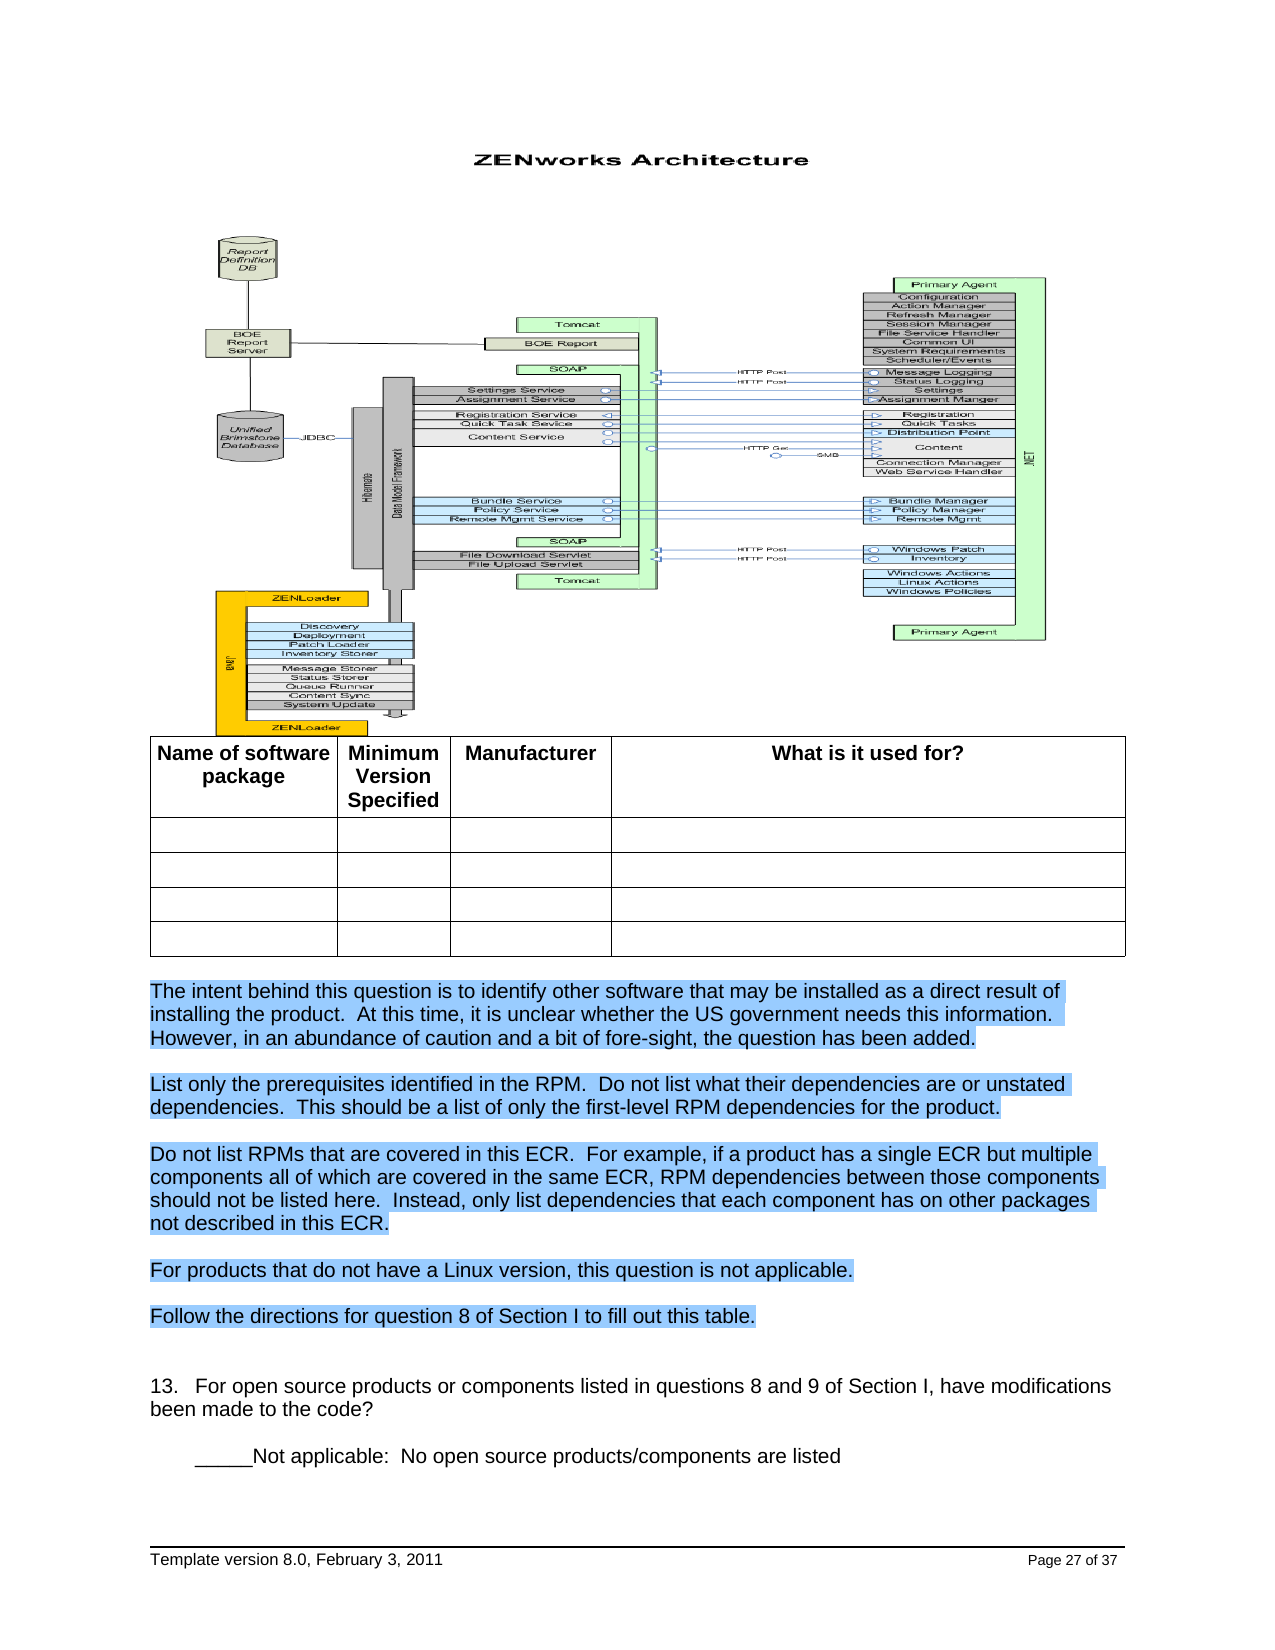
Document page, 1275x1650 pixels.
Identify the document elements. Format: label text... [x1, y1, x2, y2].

text _____Not applicable: No open source products/components are listed [195, 1444, 1125, 1467]
table_header Minimum Version Specified [338, 737, 450, 817]
table_cell [451, 818, 611, 852]
table_cell [612, 853, 1125, 887]
text 13. For open source products or components listed in questions 8 and 9 of Section I, have modifications been made to the code? [150, 1374, 1125, 1421]
table_cell [451, 888, 611, 921]
text List only the prerequisites identified in the RPM. Do not list what their dependencies are or unstated dependencies. This should be a list of only the first-level RPM dependencies for the product. [150, 1073, 1125, 1119]
table_cell [451, 922, 611, 956]
text Follow the directions for question 8 of Section I to fill out this table. [150, 1305, 1140, 1328]
table_cell [612, 922, 1125, 956]
table_cell [151, 888, 337, 921]
table_cell [338, 853, 450, 887]
table_header Manufacturer [451, 737, 611, 817]
text Do not list RPMs that are covered in this ECR. For example, if a product has a single ECR but multiple components all of which are covered in the same ECR, RPM dependencies between those components should not be listed here. Instead, only list dependencies that each component has on other packages not described in this ECR. [150, 1142, 1125, 1235]
table_cell [338, 922, 450, 956]
table_cell [151, 922, 337, 956]
table_header Name of software package [151, 737, 337, 817]
text The intent behind this question is to identify other software that may be installed as a direct result of installing the product. At this time, it is unclear whether the US government needs this information. However, in an abundance of caution and a bit of fore-sight, the question has been added. [150, 980, 1125, 1049]
picture [205, 150, 1047, 736]
table_cell [151, 818, 337, 852]
table_cell [338, 818, 450, 852]
text For products that do not have a Linux version, this question is not applicable. [150, 1258, 1125, 1282]
table_cell [338, 888, 450, 921]
table_cell [151, 853, 337, 887]
table_cell [612, 888, 1125, 921]
table_header What is it used for? [612, 737, 1125, 817]
table_cell [612, 818, 1125, 852]
table_cell [451, 853, 611, 887]
